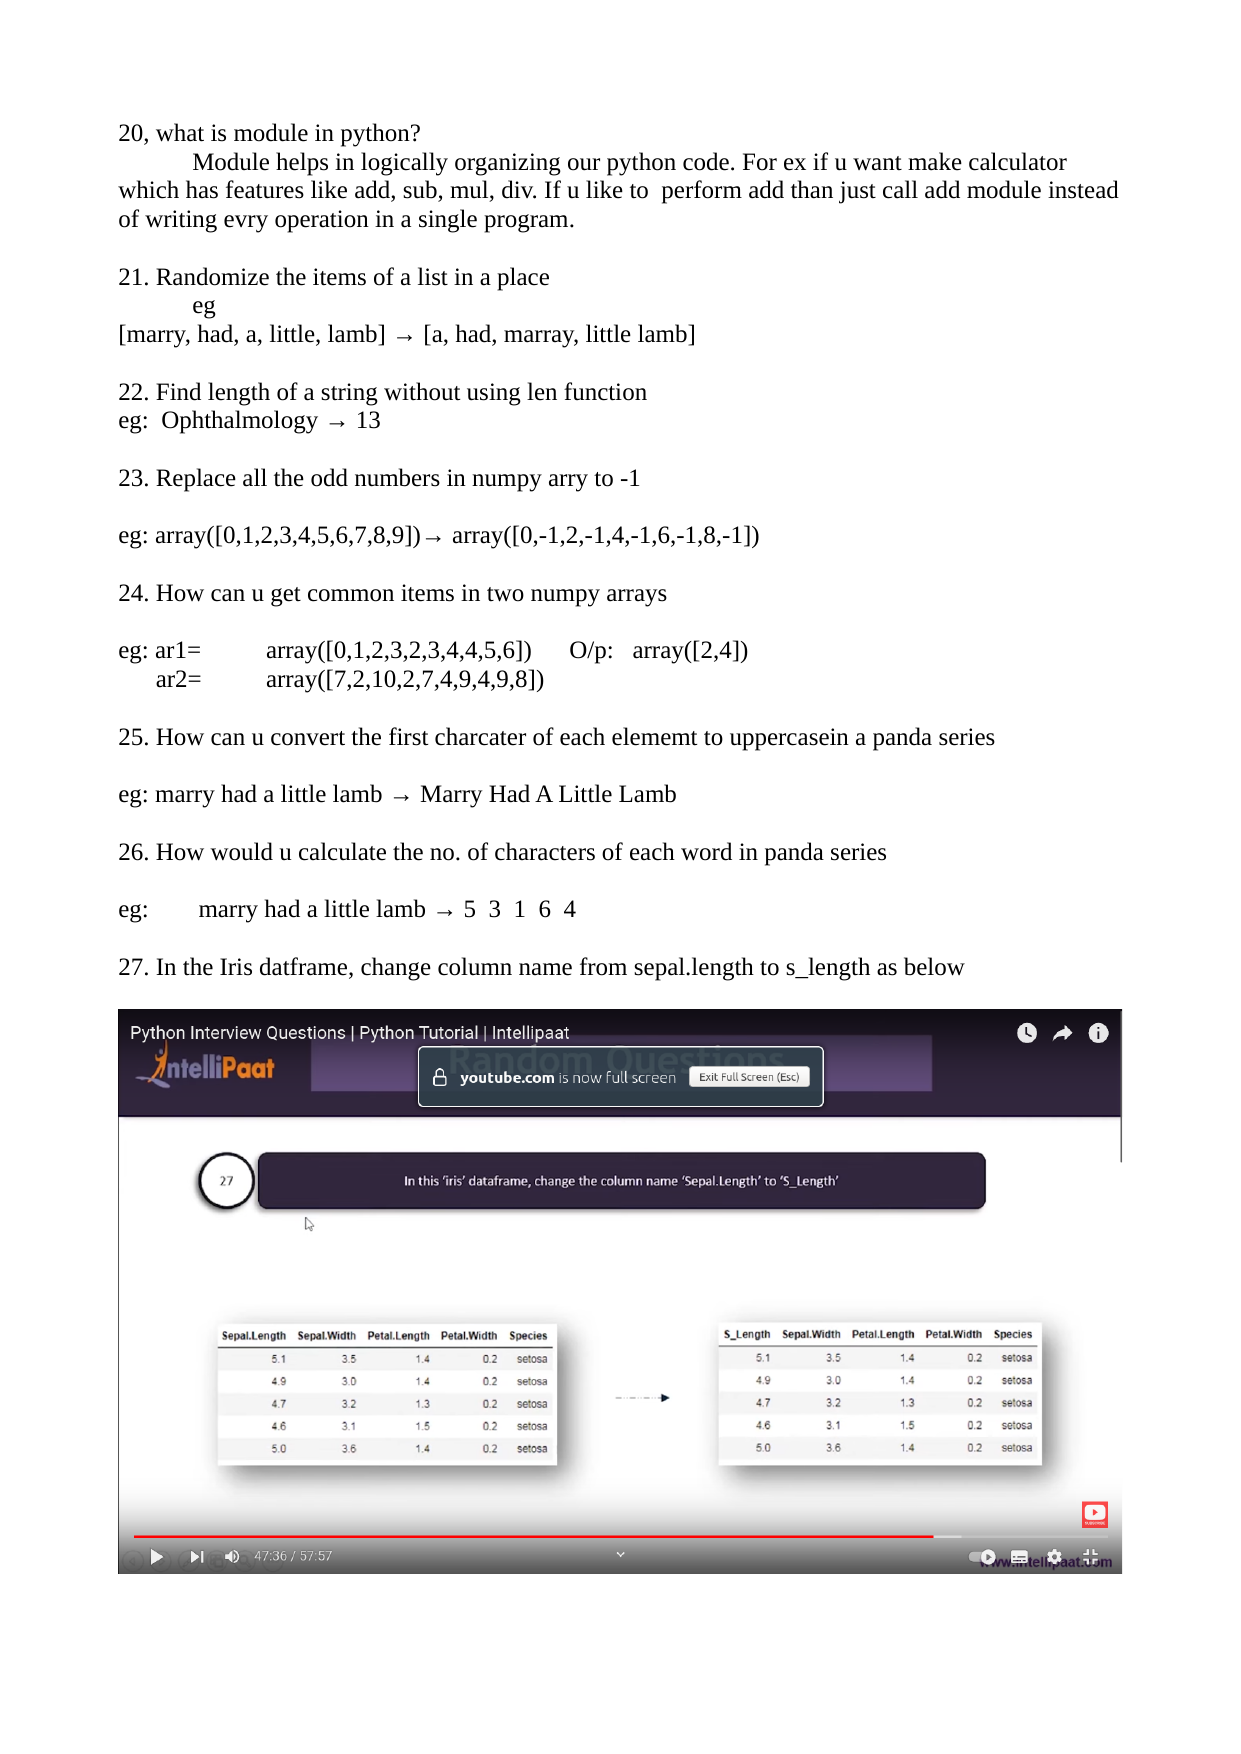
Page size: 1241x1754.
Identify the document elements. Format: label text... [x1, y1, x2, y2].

text eg: Ophthalmology → 13 [118, 406, 1122, 434]
text 23. Replace all the odd numbers in numpy arry to -1 [118, 463, 1122, 492]
text 21. Randomize the items of a list in a place [118, 262, 1122, 291]
text eg: array([0,1,2,3,4,5,6,7,8,9])→ array([0,-1,2,-1,4,-1,6,-1,8,-1]) [118, 521, 1122, 549]
text 20, what is module in python? [118, 118, 1122, 147]
text eg: marry had a little lamb → 5 3 1 6 4 [118, 894, 1122, 923]
text ar2= array([7,2,10,2,7,4,9,4,9,8]) [118, 664, 1122, 693]
text 25. How can u convert the first charcater of each elememt to uppercasein a panda series [118, 722, 1122, 751]
text 22. Find length of a string without using len function [118, 377, 1122, 406]
text 26. How would u calculate the no. of characters of each word in panda series [118, 837, 1122, 866]
text eg: ar1= array([0,1,2,3,2,3,4,4,5,6]) O/p: array([2,4]) [118, 636, 1122, 664]
picture [118, 1009, 1123, 1574]
text 27. In the Iris datframe, change column name from sepal.length to s_length as below [118, 952, 1122, 981]
text Module helps in logically organizing our python code. For ex if u want make calculator which has features like add, sub, mul, div. If u like to perform add than just call add module instead of writing evry operation in a single program. [118, 147, 1122, 233]
text 24. How can u get common items in two numpy arrays [118, 578, 1122, 607]
text eg [118, 291, 1122, 319]
text eg: marry had a little lamb → Marry Had A Little Lamb [118, 779, 1122, 808]
text [marry, had, a, little, lamb] → [a, had, marray, little lamb] [118, 319, 1122, 348]
